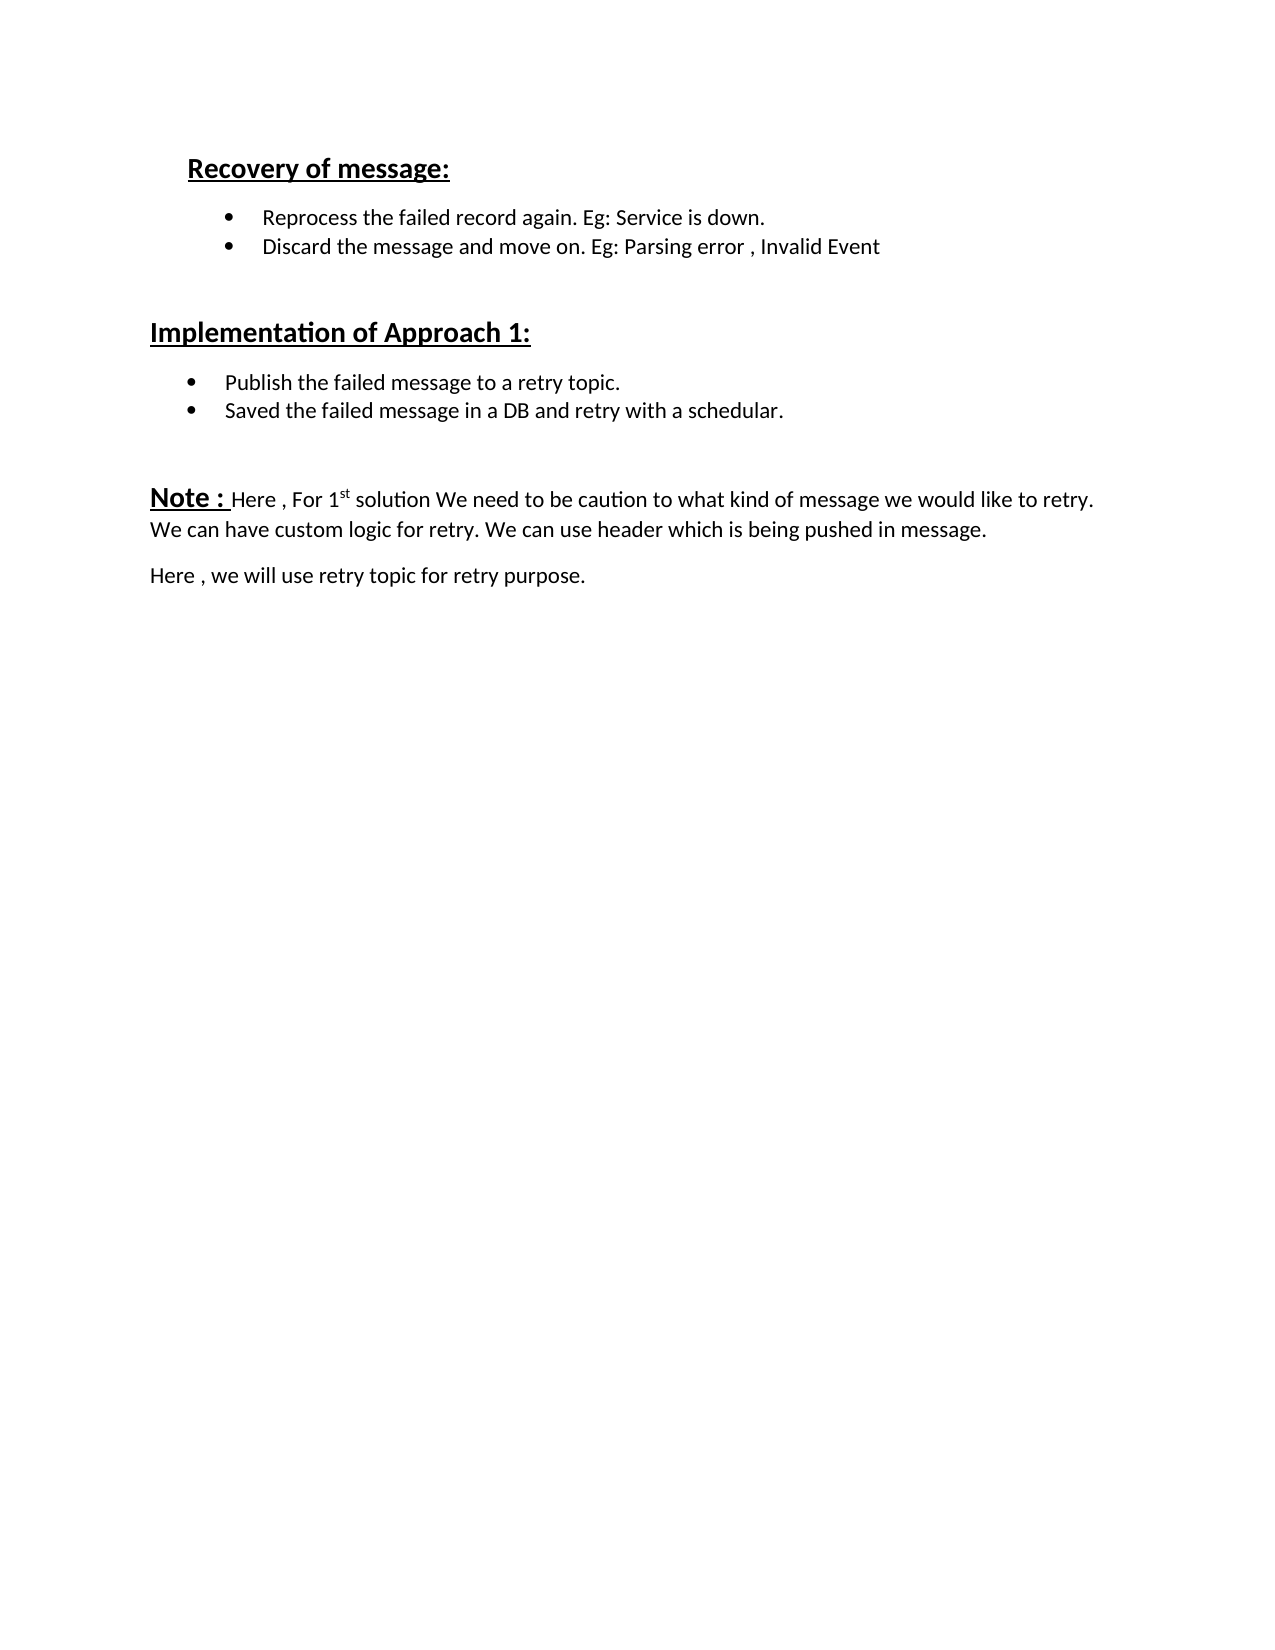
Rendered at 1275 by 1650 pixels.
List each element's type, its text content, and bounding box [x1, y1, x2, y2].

text Here , we will use retry topic for retry purpose. [150, 561, 1125, 589]
text Implementation of Approach 1: [150, 314, 1125, 350]
list Discard the message and move on. Eg: Parsing error , Invalid Event [225, 232, 1125, 260]
text Note : Here , For 1st solution We need to be caution to what kind of message we would like to retry. We can have custom logic for retry. We can use header which is being pushed in message. [150, 479, 1125, 543]
list Reprocess the failed record again. Eg: Service is down. [225, 203, 1125, 231]
list Saved the failed message in a DB and retry with a schedular. [187, 397, 1125, 424]
list Publish the failed message to a retry topic. [187, 368, 1125, 396]
text Recovery of message: [187, 150, 1125, 186]
